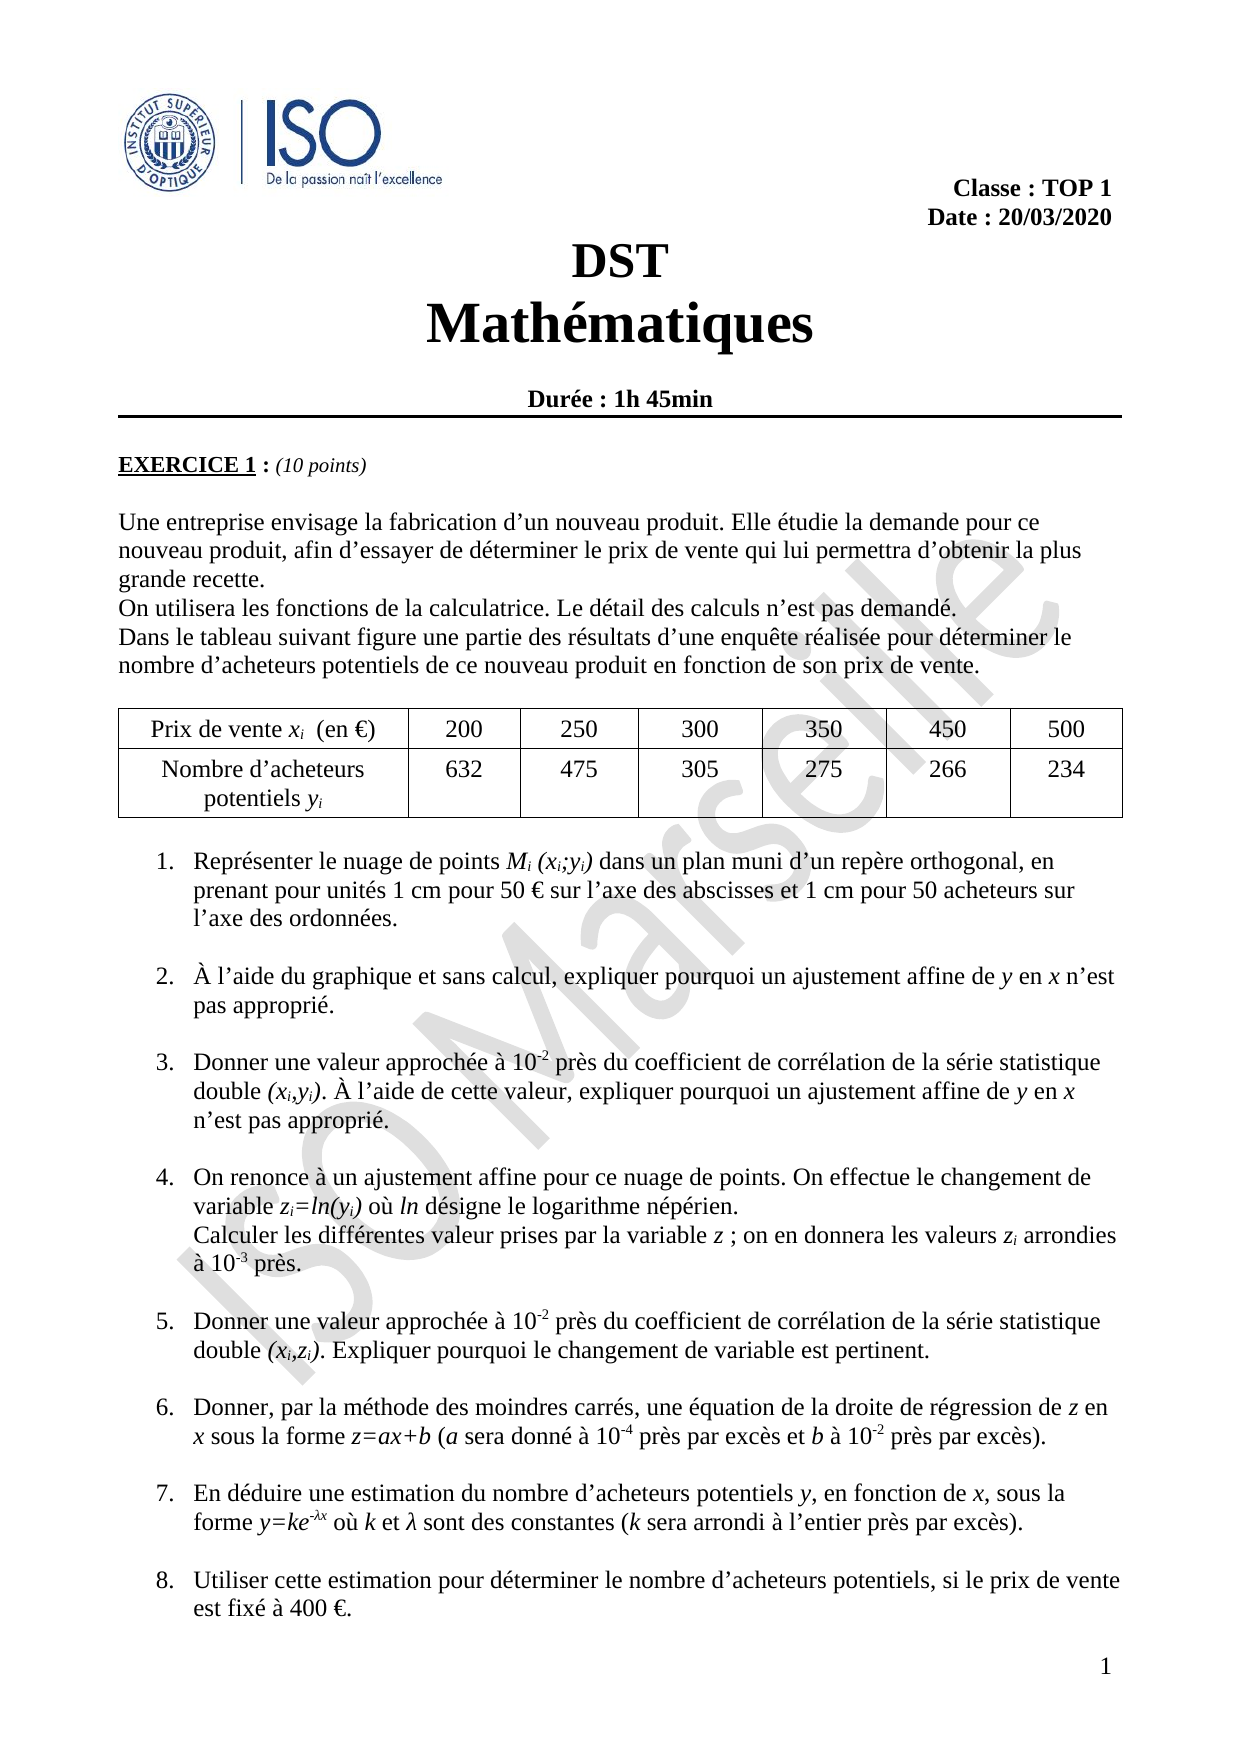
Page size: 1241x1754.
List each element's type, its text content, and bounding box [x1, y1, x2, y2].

table_header 450 [887, 709, 1010, 748]
list Donner une valeur approchée à 10-2 près du coefficient de corrélation de la série statistique double (xi,yi). À l’aide de cette valeur, expliquer pourquoi un ajustement affine de y en x n’est pas approprié. [460, 1047, 1122, 1133]
list Donner une valeur approchée à 10-2 près du coefficient de corrélation de la série statistique double (xi,zi). Expliquer pourquoi le changement de variable est pertinent. [156, 1306, 271, 1363]
text Durée : 1h 45min [118, 384, 1122, 415]
text On utilisera les fonctions de la calculatrice. Le détail des calculs n’est pas demandé. [118, 593, 827, 622]
text EXERCICE 1 : (10 points) [118, 451, 1122, 478]
table_header [875, 709, 886, 720]
table_header 300 [639, 709, 762, 748]
text On utilisera les fonctions de la calculatrice. Le détail des calculs n’est pas demandé. [977, 593, 1122, 622]
table_cell 475 [521, 749, 638, 817]
text Mathématiques [118, 288, 1122, 355]
table_cell 275 [778, 749, 823, 782]
text DST [118, 231, 1122, 288]
table_header 500 [1011, 709, 1122, 748]
list On renonce à un ajustement affine pour ce nuage de points. On effectue le changement de variable zi=ln(yi) où ln désigne le logarithme népérien. [446, 1162, 1122, 1220]
table_header 350 [763, 709, 885, 748]
list Donner, par la méthode des moindres carrés, une équation de la droite de régression de z en x sous la forme z=ax+b (a sera donné à 10-4 près par excès et b à 10-2 près par excès). [156, 1392, 1122, 1450]
list On renonce à un ajustement affine pour ce nuage de points. On effectue le changement de variable zi=ln(yi) où ln désigne le logarithme népérien. [323, 1162, 440, 1220]
text On utilisera les fonctions de la calculatrice. Le détail des calculs n’est pas demandé. [826, 593, 895, 622]
table_cell 275 [802, 749, 886, 817]
table_header Prix de vente xi (en €) [119, 709, 408, 748]
table_cell 275 [763, 771, 799, 817]
text Dans le tableau suivant figure une partie des résultats d’une enquête réalisée pour déterminer le nombre d’acheteurs potentiels de ce nouveau produit en fonction de son prix de vente. [855, 622, 952, 679]
list Calculer les différentes valeur prises par la variable z ; on en donnera les valeurs zi arrondies à 10-3 près. [156, 1220, 268, 1277]
list On renonce à un ajustement affine pour ce nuage de points. On effectue le changement de variable zi=ln(yi) où ln désigne le logarithme népérien. [156, 1162, 332, 1220]
list Représenter le nuage de points Mi (xi;yi) dans un plan muni d’un repère orthogonal, en prenant pour unités 1 cm pour 50 € sur l’axe des abscisses et 1 cm pour 50 acheteurs sur l’axe des ordonnées. [678, 846, 1122, 932]
text Une entreprise envisage la fabrication d’un nouveau produit. Elle étudie la demande pour ce nouveau produit, afin d’essayer de déterminer le prix de vente qui lui permettra d’obtenir la plus grande recette. [118, 507, 1122, 593]
table_header 250 [521, 709, 638, 748]
table_cell 305 [639, 749, 762, 817]
table_cell Nombre d’acheteurs potentiels yi [119, 749, 408, 817]
list À l’aide du graphique et sans calcul, expliquer pourquoi un ajustement affine de y en x n’est pas approprié. [555, 961, 650, 1018]
table_header 200 [409, 709, 520, 748]
list Donner une valeur approchée à 10-2 près du coefficient de corrélation de la série statistique double (xi,zi). Expliquer pourquoi le changement de variable est pertinent. [251, 1306, 1122, 1363]
list Utiliser cette estimation pour déterminer le nombre d’acheteurs potentiels, si le prix de vente est fixé à 400 €. [156, 1565, 1122, 1622]
list À l’aide du graphique et sans calcul, expliquer pourquoi un ajustement affine de y en x n’est pas approprié. [156, 961, 533, 1018]
picture [118, 88, 455, 197]
table_cell 632 [409, 749, 520, 817]
list En déduire une estimation du nombre d’acheteurs potentiels y, en fonction de x, sous la forme y=ke-λx où k et λ sont des constantes (k sera arrondi à l’entier près par excès). [156, 1478, 1122, 1536]
list Représenter le nuage de points Mi (xi;yi) dans un plan muni d’un repère orthogonal, en prenant pour unités 1 cm pour 50 € sur l’axe des abscisses et 1 cm pour 50 acheteurs sur l’axe des ordonnées. [156, 846, 707, 932]
list Calculer les différentes valeur prises par la variable z ; on en donnera les valeurs zi arrondies à 10-3 près. [245, 1220, 1122, 1277]
text Dans le tableau suivant figure une partie des résultats d’une enquête réalisée pour déterminer le nombre d’acheteurs potentiels de ce nouveau produit en fonction de son prix de vente. [118, 622, 884, 679]
list À l’aide du graphique et sans calcul, expliquer pourquoi un ajustement affine de y en x n’est pas approprié. [672, 961, 1122, 1018]
table_cell 234 [1011, 749, 1122, 817]
text Dans le tableau suivant figure une partie des résultats d’une enquête réalisée pour déterminer le nombre d’acheteurs potentiels de ce nouveau produit en fonction de son prix de vente. [923, 622, 1122, 679]
list Donner une valeur approchée à 10-2 près du coefficient de corrélation de la série statistique double (xi,yi). À l’aide de cette valeur, expliquer pourquoi un ajustement affine de y en x n’est pas approprié. [156, 1047, 520, 1133]
table_cell 266 [887, 749, 1010, 817]
